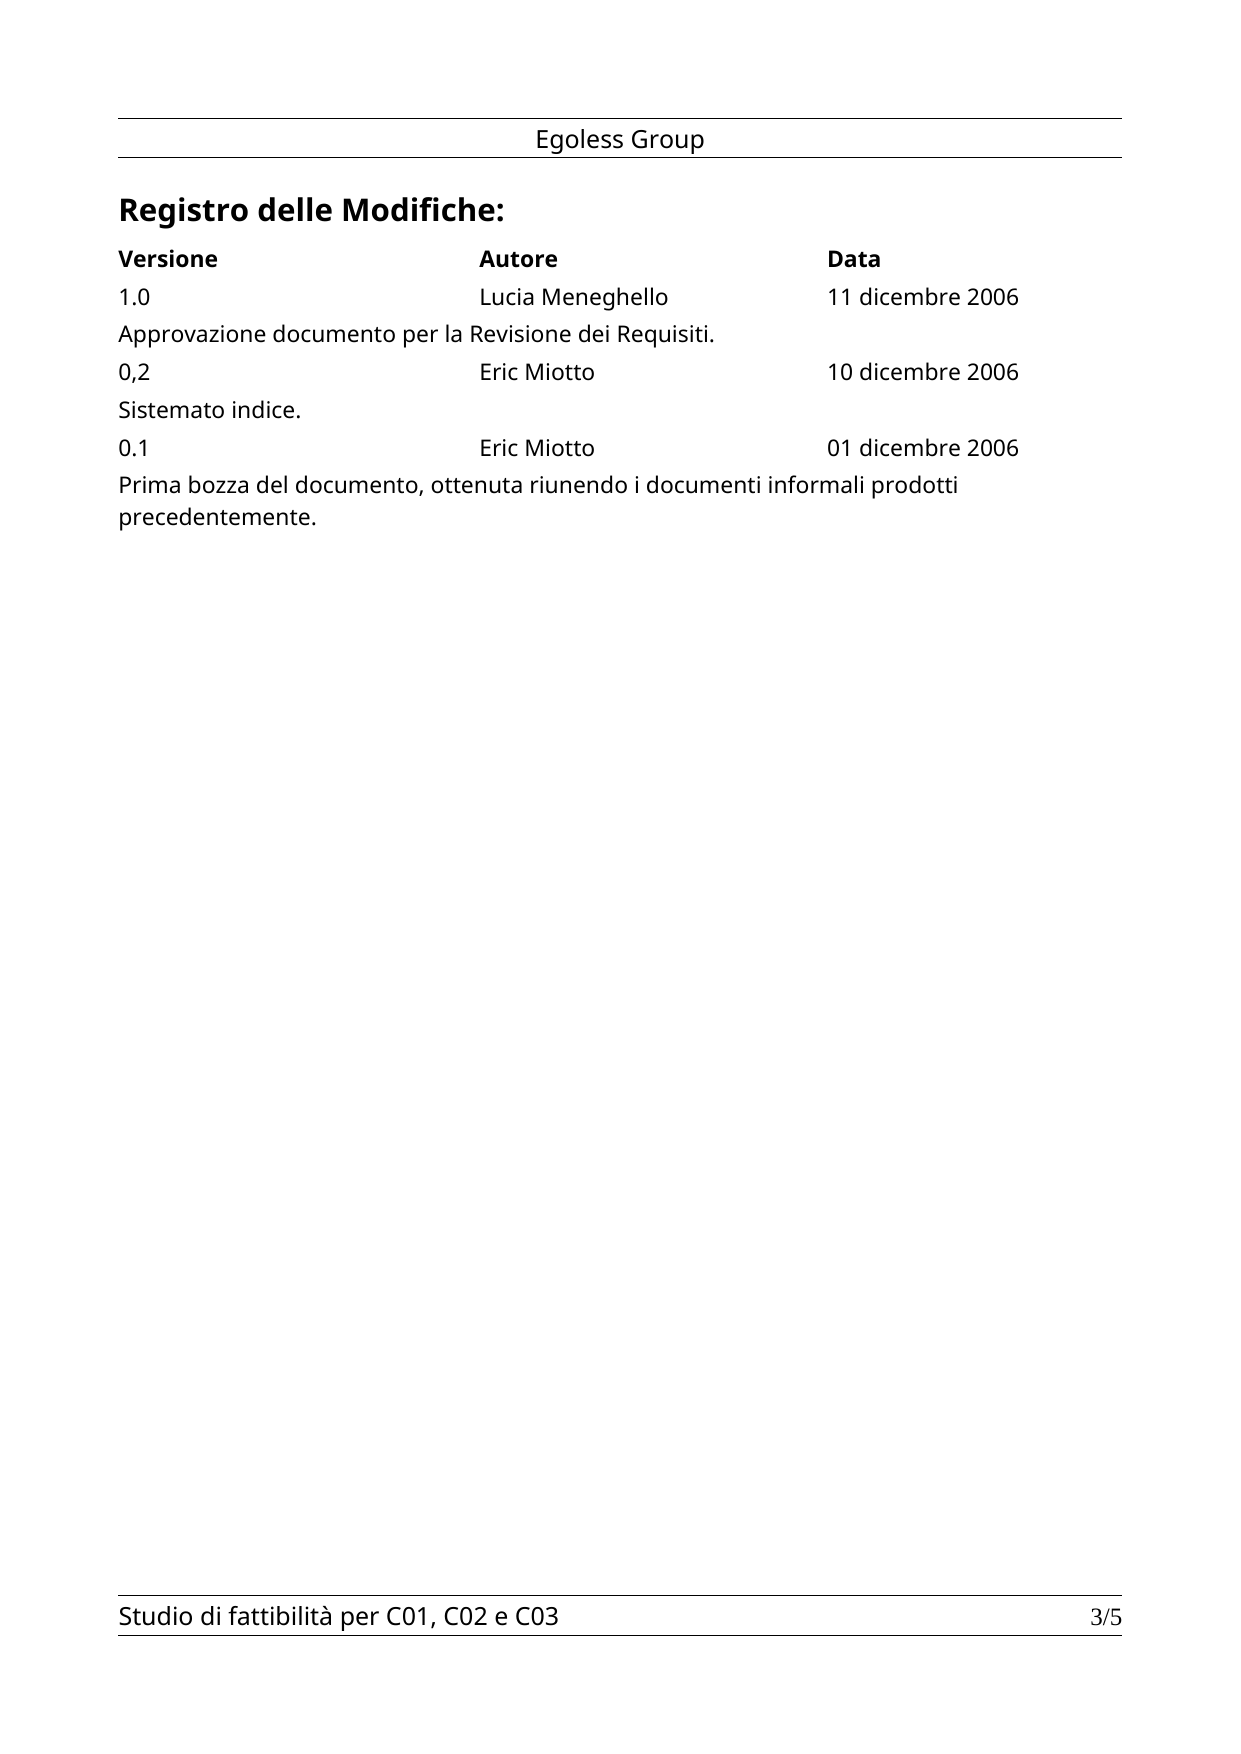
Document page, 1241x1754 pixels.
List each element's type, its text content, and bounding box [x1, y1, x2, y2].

text Registro delle Modifiche: [118, 188, 1122, 231]
text Prima bozza del documento, ottenuta riunendo i documenti informali prodotti precedentemente. [118, 469, 1122, 532]
text Sistemato indice. [118, 394, 1122, 425]
text 0.1 Eric Miotto 01 dicembre 2006 [118, 432, 1122, 463]
text 0,2 Eric Miotto 10 dicembre 2006 [118, 356, 1122, 387]
text Versione Autore Data [118, 243, 1122, 274]
text 1.0 Lucia Meneghello 11 dicembre 2006 [118, 281, 1122, 312]
text Approvazione documento per la Revisione dei Requisiti. [118, 318, 1122, 350]
